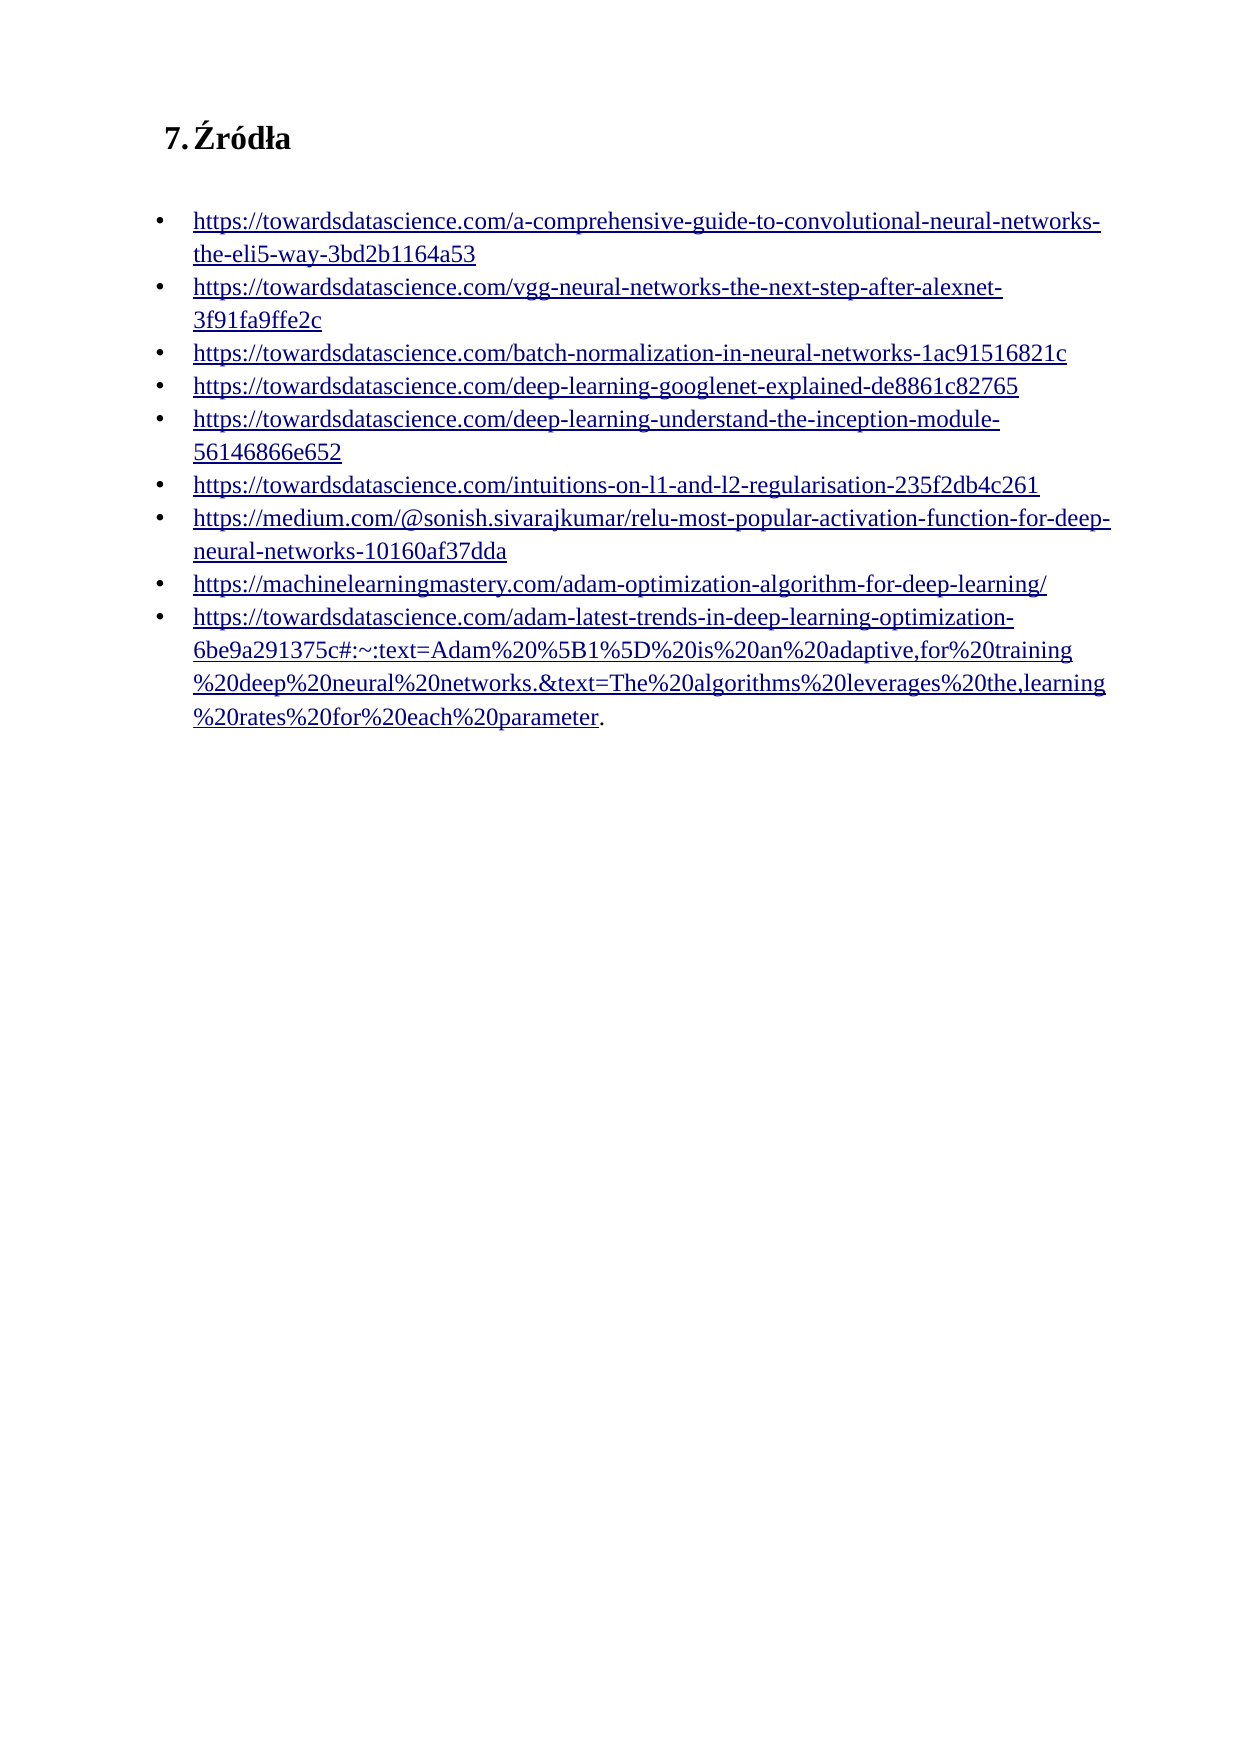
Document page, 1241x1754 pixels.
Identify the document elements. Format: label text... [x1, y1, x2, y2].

list https://towardsdatascience.com/a-comprehensive-guide-to-convolutional-neural-networks-the-eli5-way-3bd2b1164a53 [156, 206, 1122, 268]
list https://towardsdatascience.com/intuitions-on-l1-and-l2-regularisation-235f2db4c261 [156, 470, 1122, 499]
list https://machinelearningmastery.com/adam-optimization-algorithm-for-deep-learning/ [156, 569, 1122, 598]
list https://towardsdatascience.com/adam-latest-trends-in-deep-learning-optimization-6be9a291375c#:~:text=Adam%20%5B1%5D%20is%20an%20adaptive,for%20training%20deep%20neural%20networks.&text=The%20algorithms%20leverages%20the,learning%20rates%20for%20each%20parameter. [156, 602, 1122, 730]
list https://towardsdatascience.com/vgg-neural-networks-the-next-step-after-alexnet-3f91fa9ffe2c [156, 272, 1122, 334]
list https://towardsdatascience.com/batch-normalization-in-neural-networks-1ac91516821c [156, 338, 1122, 367]
list https://towardsdatascience.com/deep-learning-understand-the-inception-module-56146866e652 [156, 404, 1122, 466]
list https://medium.com/@sonish.sivarajkumar/relu-most-popular-activation-function-for-deep-neural-networks-10160af37dda [156, 503, 1122, 565]
list https://towardsdatascience.com/deep-learning-googlenet-explained-de8861c82765 [156, 371, 1122, 400]
list Źródła [156, 118, 1122, 156]
